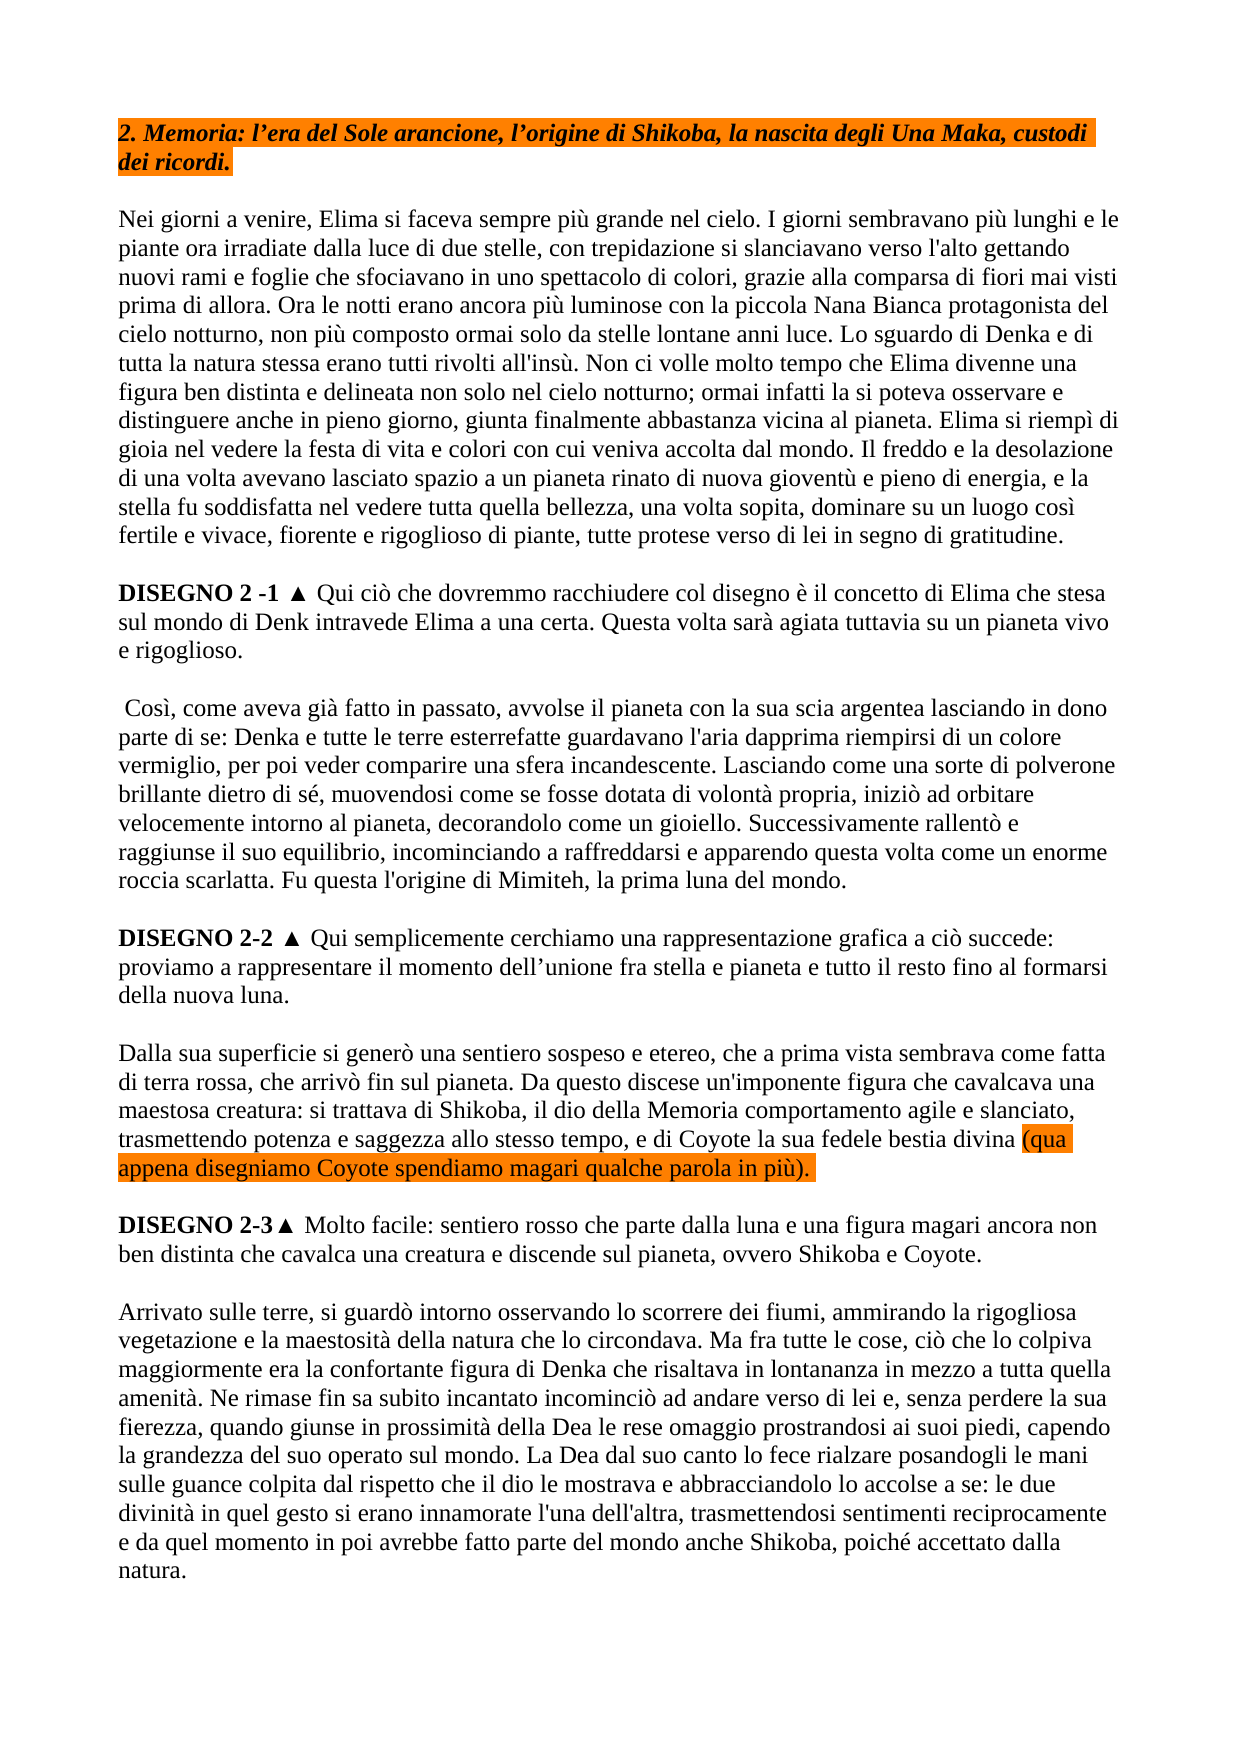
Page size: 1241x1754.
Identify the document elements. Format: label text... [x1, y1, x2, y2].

text 2. Memoria: l’era del Sole arancione, l’origine di Shikoba, la nascita degli Una Maka, custodi dei ricordi. [118, 118, 1122, 176]
text Così, come aveva già fatto in passato, avvolse il pianeta con la sua scia argentea lasciando in dono parte di se: Denka e tutte le terre esterrefatte guardavano l'aria dapprima riempirsi di un colore vermiglio, per poi veder comparire una sfera incandescente. Lasciando come una sorte di polverone brillante dietro di sé, muovendosi come se fosse dotata di volontà propria, iniziò ad orbitare velocemente intorno al pianeta, decorandolo come un gioiello. Successivamente rallentò e raggiunse il suo equilibrio, incominciando a raffreddarsi e apparendo questa volta come un enorme roccia scarlatta. Fu questa l'origine di Mimiteh, la prima luna del mondo. [118, 693, 1122, 894]
text DISEGNO 2 -1 ▲ Qui ciò che dovremmo racchiudere col disegno è il concetto di Elima che stesa sul mondo di Denk intravede Elima a una certa. Questa volta sarà agiata tuttavia su un pianeta vivo e rigoglioso. [118, 578, 1122, 664]
text DISEGNO 2-2 ▲ Qui semplicemente cerchiamo una rappresentazione grafica a ciò succede: proviamo a rappresentare il momento dell’unione fra stella e pianeta e tutto il resto fino al formarsi della nuova luna. [118, 923, 1122, 1009]
text Nei giorni a venire, Elima si faceva sempre più grande nel cielo. I giorni sembravano più lunghi e le piante ora irradiate dalla luce di due stelle, con trepidazione si slanciavano verso l'alto gettando nuovi rami e foglie che sfociavano in uno spettacolo di colori, grazie alla comparsa di fiori mai visti prima di allora. Ora le notti erano ancora più luminose con la piccola Nana Bianca protagonista del cielo notturno, non più composto ormai solo da stelle lontane anni luce. Lo sguardo di Denka e di tutta la natura stessa erano tutti rivolti all'insù. Non ci volle molto tempo che Elima divenne una figura ben distinta e delineata non solo nel cielo notturno; ormai infatti la si poteva osservare e distinguere anche in pieno giorno, giunta finalmente abbastanza vicina al pianeta. Elima si riempì di gioia nel vedere la festa di vita e colori con cui veniva accolta dal mondo. Il freddo e la desolazione di una volta avevano lasciato spazio a un pianeta rinato di nuova gioventù e pieno di energia, e la stella fu soddisfatta nel vedere tutta quella bellezza, una volta sopita, dominare su un luogo così fertile e vivace, fiorente e rigoglioso di piante, tutte protese verso di lei in segno di gratitudine. [118, 176, 1122, 549]
text DISEGNO 2-3▲ Molto facile: sentiero rosso che parte dalla luna e una figura magari ancora non ben distinta che cavalca una creatura e discende sul pianeta, ovvero Shikoba e Coyote. [118, 1211, 1122, 1268]
text Arrivato sulle terre, si guardò intorno osservando lo scorrere dei fiumi, ammirando la rigogliosa vegetazione e la maestosità della natura che lo circondava. Ma fra tutte le cose, ciò che lo colpiva maggiormente era la confortante figura di Denka che risaltava in lontananza in mezzo a tutta quella amenità. Ne rimase fin sa subito incantato incominciò ad andare verso di lei e, senza perdere la sua fierezza, quando giunse in prossimità della Dea le rese omaggio prostrandosi ai suoi piedi, capendo la grandezza del suo operato sul mondo. La Dea dal suo canto lo fece rialzare posandogli le mani sulle guance colpita dal rispetto che il dio le mostrava e abbracciandolo lo accolse a se: le due divinità in quel gesto si erano innamorate l'una dell'altra, trasmettendosi sentimenti reciprocamente e da quel momento in poi avrebbe fatto parte del mondo anche Shikoba, poiché accettato dalla natura. [118, 1297, 1122, 1584]
text Dalla sua superficie si generò una sentiero sospeso e etereo, che a prima vista sembrava come fatta di terra rossa, che arrivò fin sul pianeta. Da questo discese un'imponente figura che cavalcava una maestosa creatura: si trattava di Shikoba, il dio della Memoria comportamento agile e slanciato, trasmettendo potenza e saggezza allo stesso tempo, e di Coyote la sua fedele bestia divina (qua appena disegniamo Coyote spendiamo magari qualche parola in più). [118, 1038, 1122, 1182]
